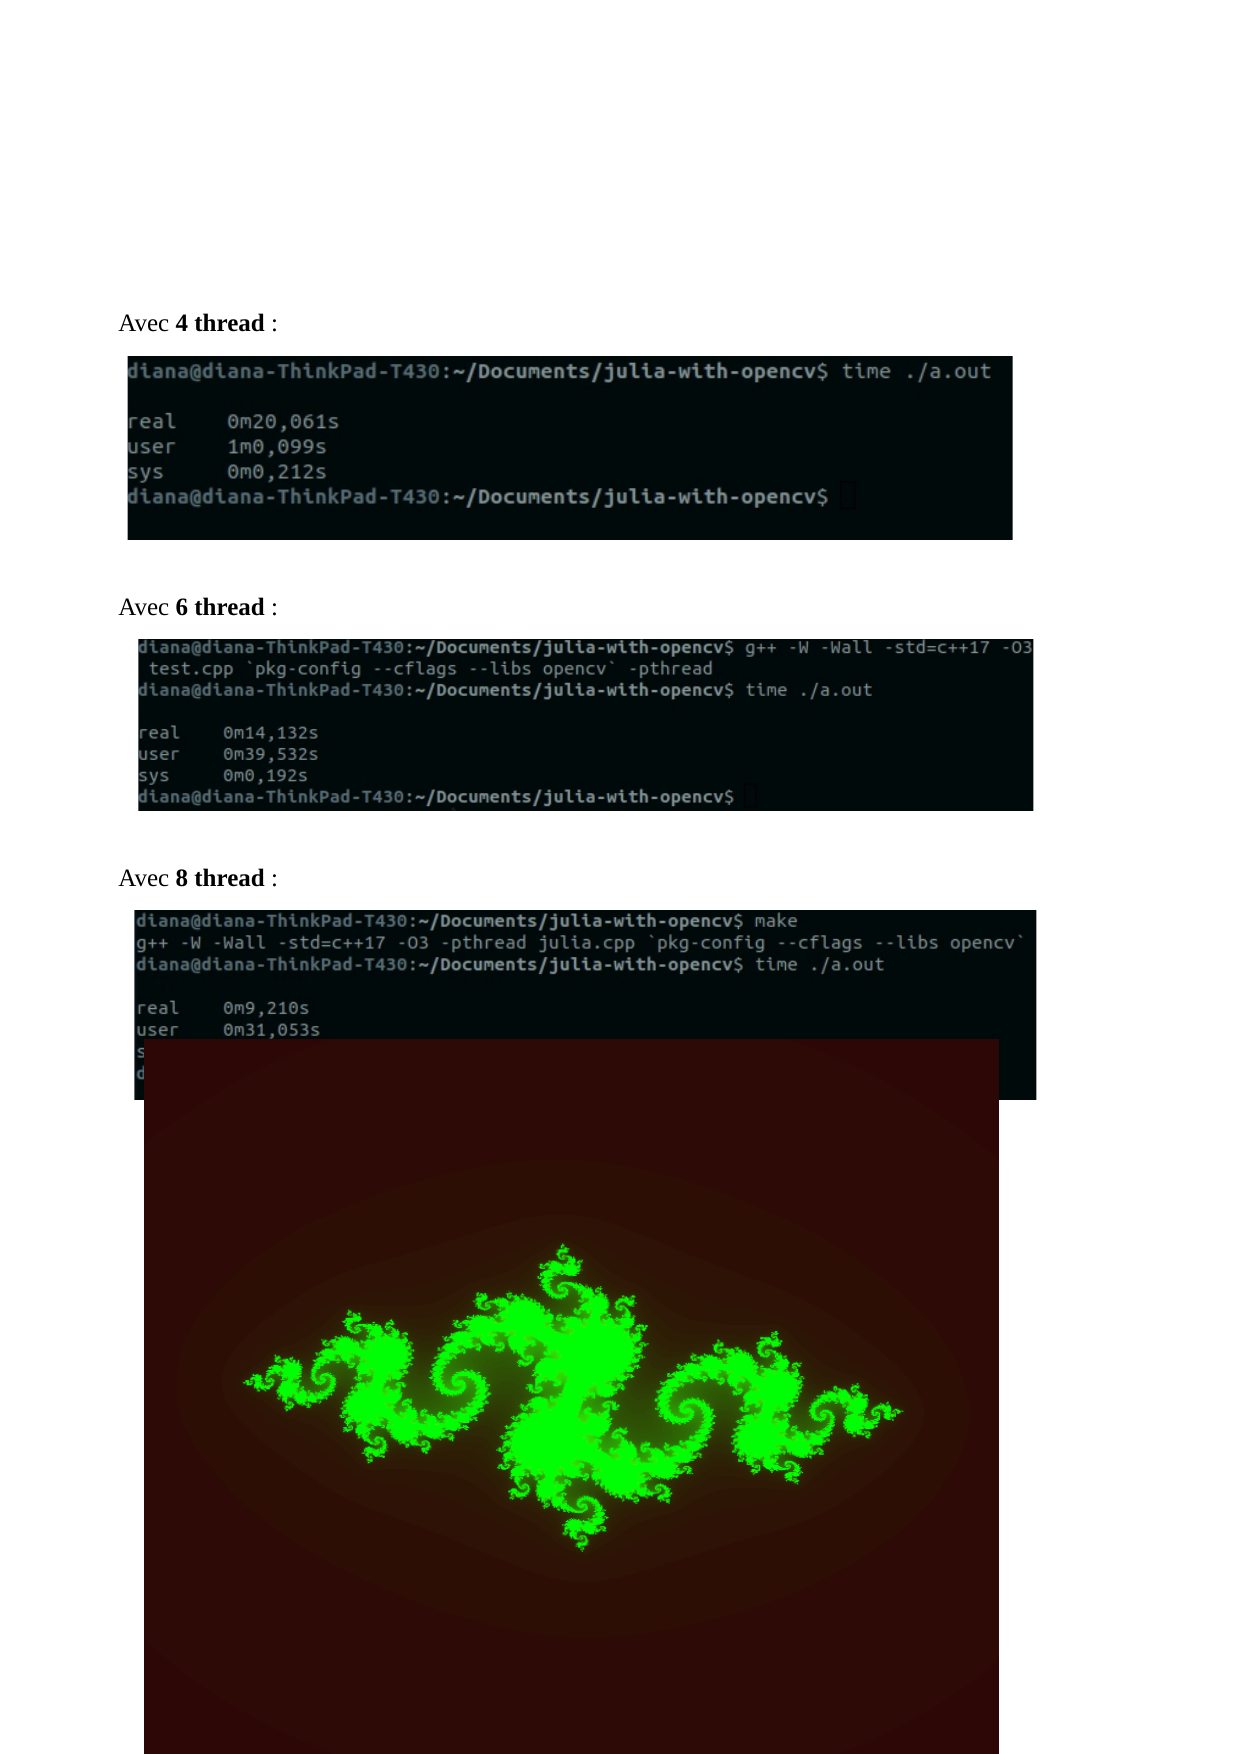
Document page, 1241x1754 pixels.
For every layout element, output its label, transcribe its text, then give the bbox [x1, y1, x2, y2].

text Avec 6 thread : [118, 592, 1122, 621]
text Avec 8 thread : [118, 863, 1122, 892]
text Avec 4 thread : [118, 308, 1122, 337]
picture [134, 910, 1037, 1754]
picture [127, 356, 1013, 540]
picture [138, 639, 1034, 811]
